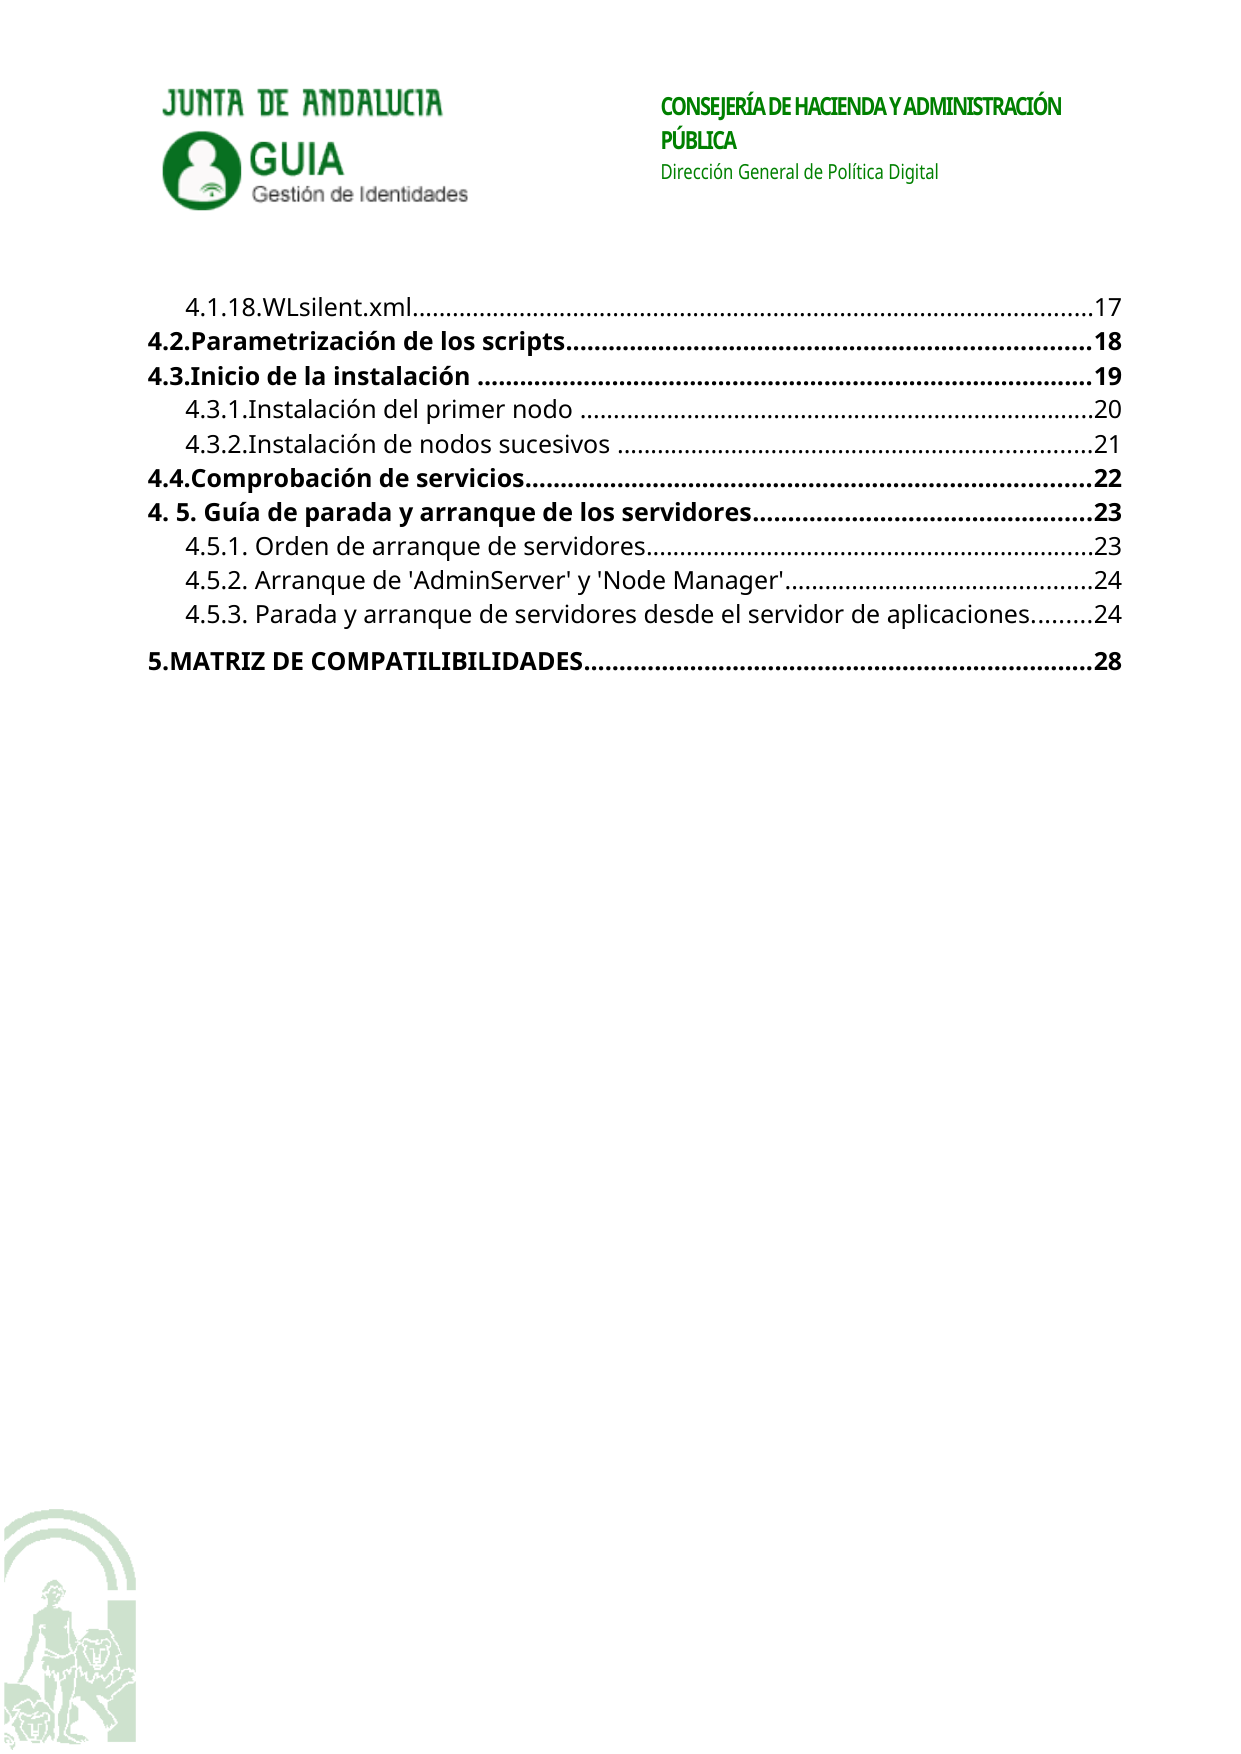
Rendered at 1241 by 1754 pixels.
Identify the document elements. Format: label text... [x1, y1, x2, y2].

text 4.3.Inicio de la instalación 19 [148, 358, 1122, 392]
picture [4, 1508, 137, 1750]
picture [147, 82, 498, 225]
text 4.5.1. Orden de arranque de servidores 23 [185, 528, 1122, 562]
text 4.1.18.WLsilent.xml 17 [185, 290, 1122, 324]
text 4.3.1.Instalación del primer nodo 20 [185, 392, 1122, 426]
text 4.4.Comprobación de servicios 22 [148, 460, 1122, 494]
text 4.2.Parametrización de los scripts 18 [148, 324, 1122, 358]
text 5.Matriz de compatilibilidades 28 [148, 643, 1122, 677]
text 4.3.2.Instalación de nodos sucesivos 21 [185, 426, 1122, 460]
text 4.5.2. Arranque de 'AdminServer' y 'Node Manager' 24 [185, 562, 1122, 597]
text 4.5.3. Parada y arranque de servidores desde el servidor de aplicaciones. 24 [185, 597, 1122, 631]
text 4. 5. Guía de parada y arranque de los servidores 23 [148, 494, 1122, 528]
